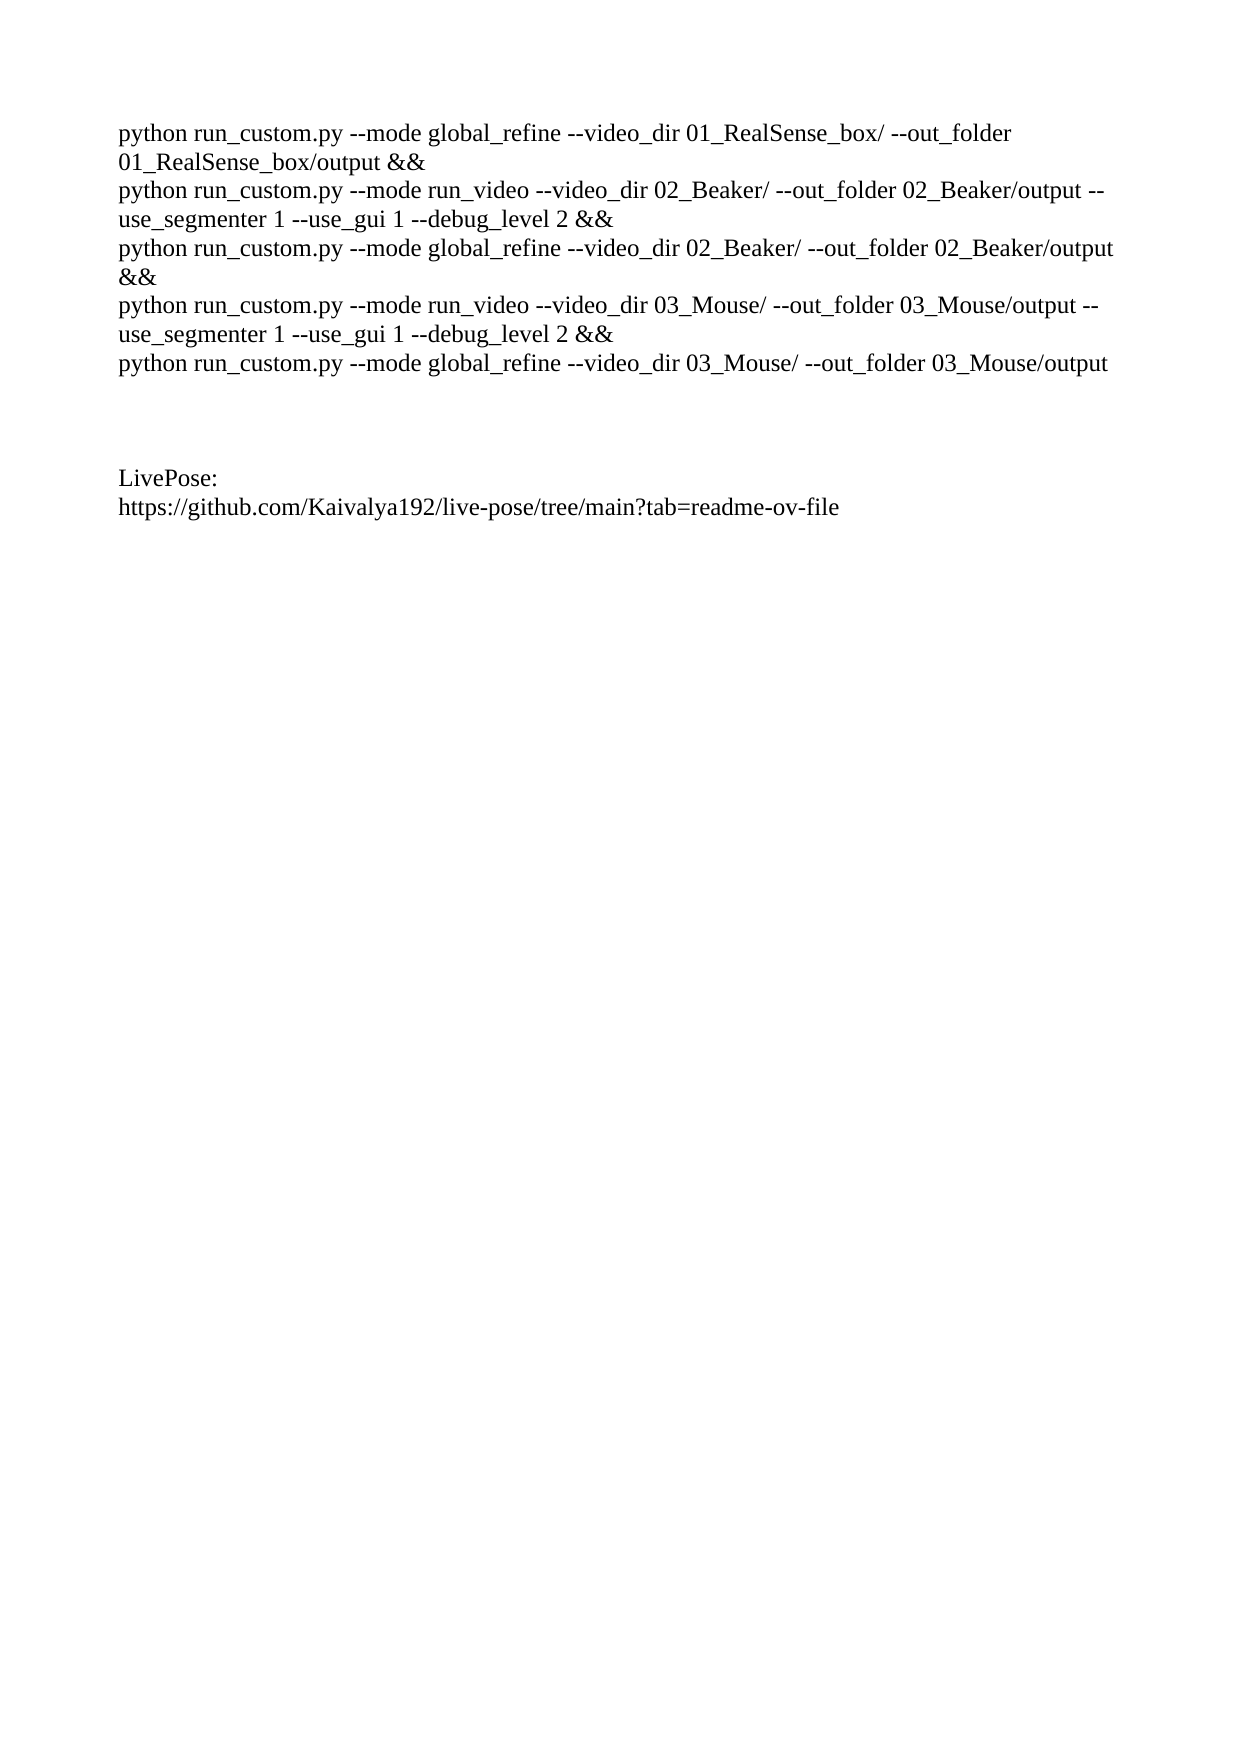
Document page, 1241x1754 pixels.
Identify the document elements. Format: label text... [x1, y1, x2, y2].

text python run_custom.py --mode global_refine --video_dir 01_RealSense_box/ --out_folder 01_RealSense_box/output && [118, 118, 1122, 176]
text python run_custom.py --mode global_refine --video_dir 03_Mouse/ --out_folder 03_Mouse/output [118, 348, 1122, 377]
text python run_custom.py --mode run_video --video_dir 02_Beaker/ --out_folder 02_Beaker/output --use_segmenter 1 --use_gui 1 --debug_level 2 && [118, 176, 1122, 233]
text LivePose: https://github.com/Kaivalya192/live-pose/tree/main?tab=readme-ov-file [118, 463, 1122, 521]
text python run_custom.py --mode run_video --video_dir 03_Mouse/ --out_folder 03_Mouse/output --use_segmenter 1 --use_gui 1 --debug_level 2 && [118, 291, 1122, 348]
text python run_custom.py --mode global_refine --video_dir 02_Beaker/ --out_folder 02_Beaker/output && [118, 233, 1122, 291]
